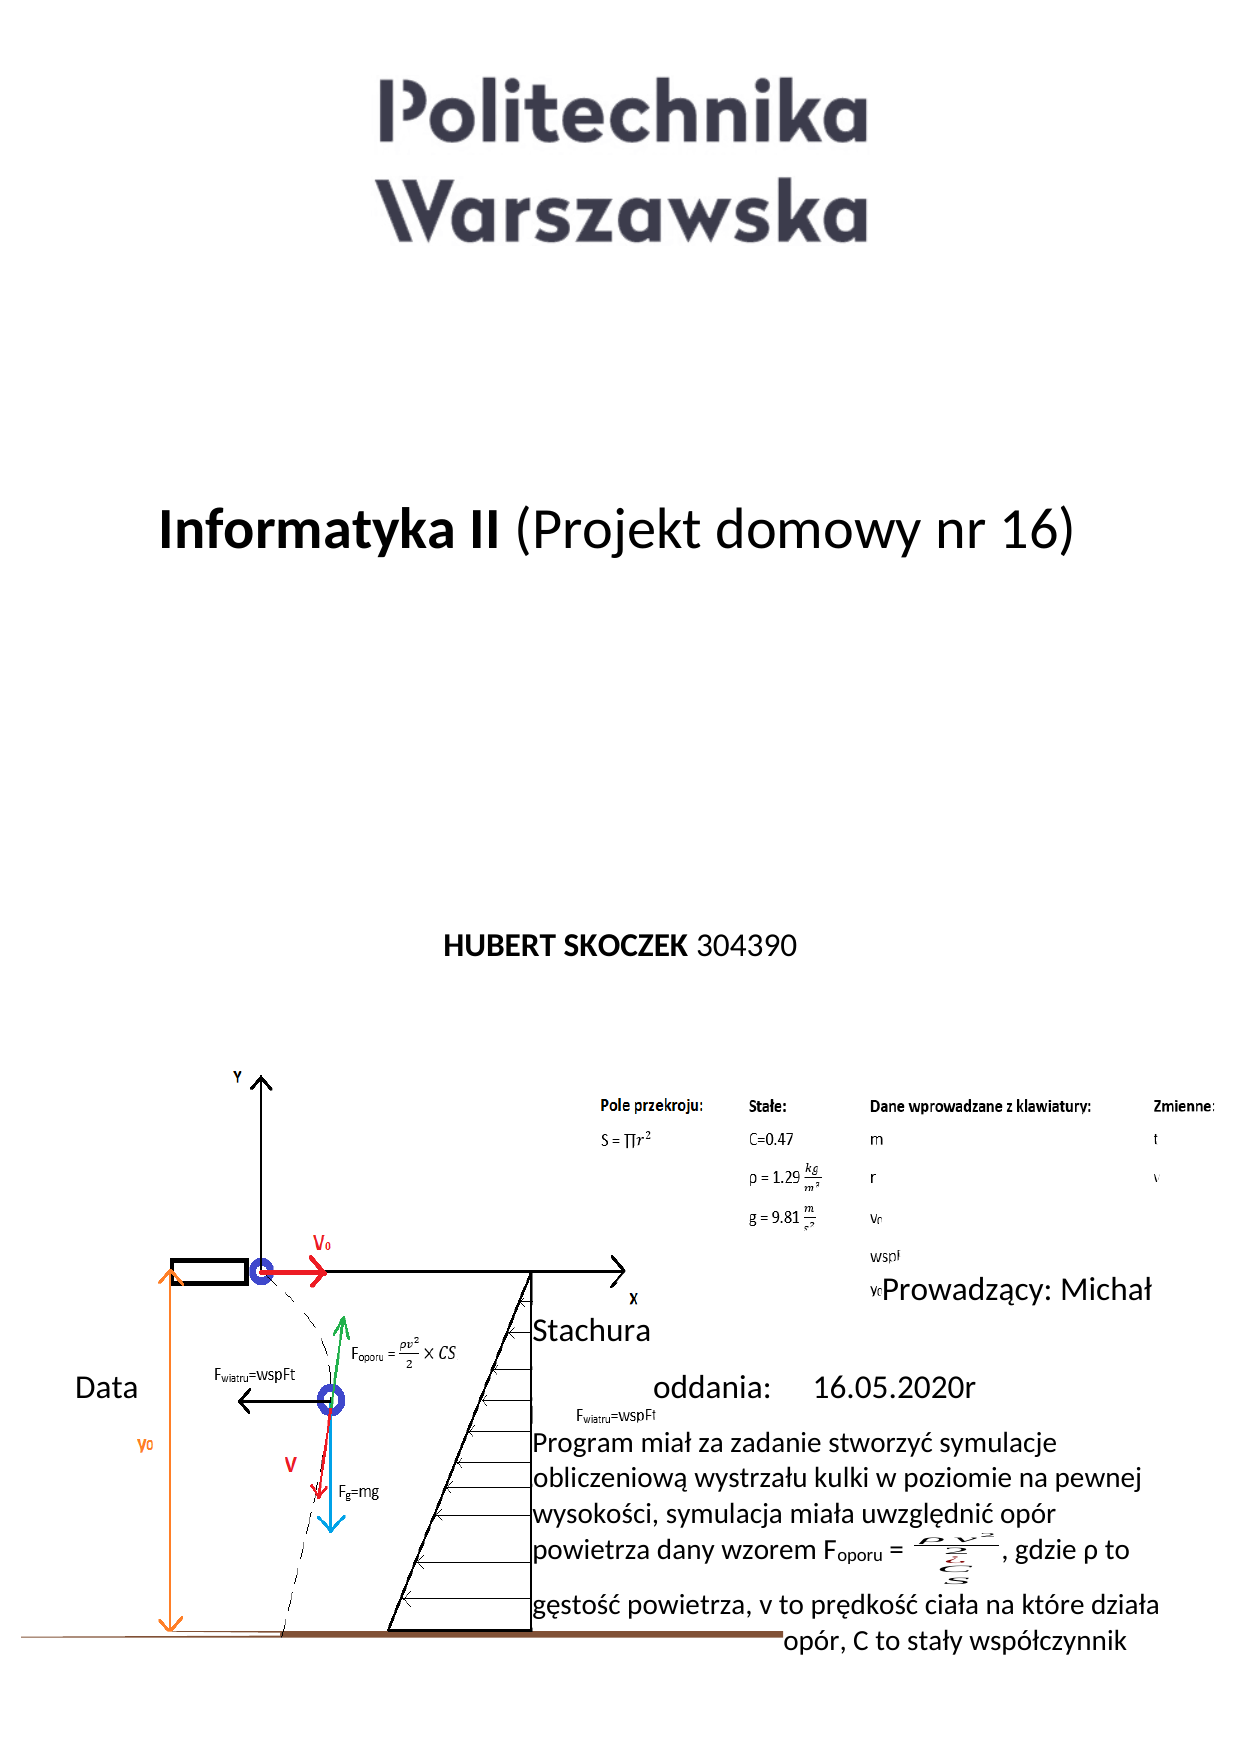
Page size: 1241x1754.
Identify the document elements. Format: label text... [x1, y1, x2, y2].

text HUBERT SKOCZEK 304390 [75, 924, 1165, 965]
text Prowadzący: Michał Stachura [532, 1268, 1165, 1350]
text Program miał za zadanie stworzyć symulacje obliczeniową wystrzału kulki w poziomie na pewnej wysokości, symulacja miała uwzględnić opór powietrza dany wzorem Foporu = , gdzie ρ to gęstość powietrza, v to prędkość ciała na które działa opór, C to stały współczynnik [75, 1424, 1165, 1658]
text [75, 1268, 167, 1350]
text Informatyka II (Projekt domowy nr 16) [75, 492, 1165, 563]
text Data [75, 1366, 167, 1407]
text oddania: 16.05.2020r [532, 1366, 1165, 1407]
